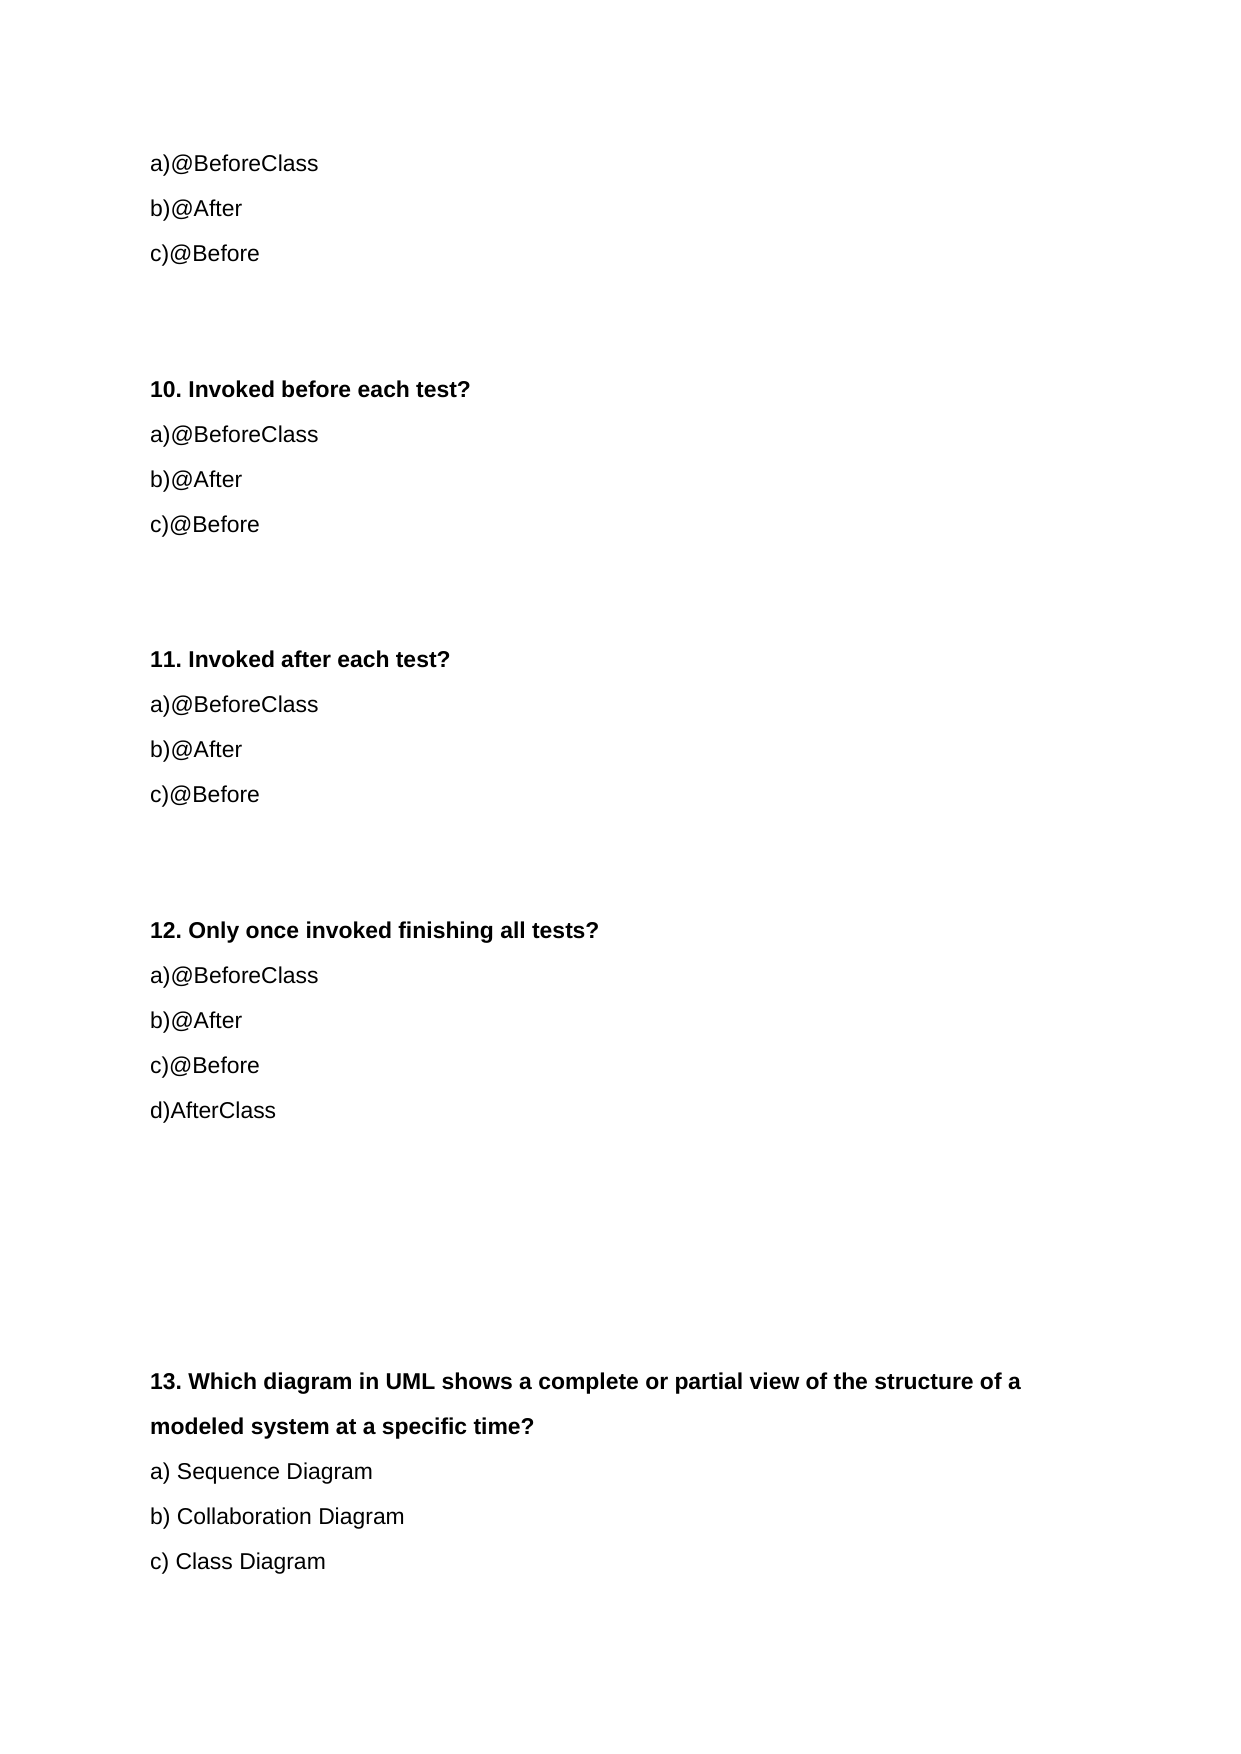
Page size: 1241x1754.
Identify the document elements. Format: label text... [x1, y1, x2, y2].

text c)@Before [150, 240, 1090, 267]
text b)@After [150, 1007, 1090, 1033]
text b) Collaboration Diagram [150, 1503, 1090, 1529]
text a)@BeforeClass [150, 150, 1090, 176]
text 10. Invoked before each test? [150, 376, 1090, 402]
text d)AfterClass [150, 1097, 1090, 1123]
text a)@BeforeClass [150, 421, 1090, 447]
text a)@BeforeClass [150, 962, 1090, 988]
text b)@After [150, 466, 1090, 492]
text 13. Which diagram in UML shows a complete or partial view of the structure of a [150, 1368, 1090, 1394]
text 12. Only once invoked finishing all tests? [150, 917, 1090, 943]
text c)@Before [150, 511, 1090, 537]
text c)@Before [150, 1052, 1090, 1078]
text c) Class Diagram [150, 1548, 1090, 1574]
text b)@After [150, 736, 1090, 763]
text a)@BeforeClass [150, 691, 1090, 718]
text b)@After [150, 195, 1090, 221]
text 11. Invoked after each test? [150, 646, 1090, 672]
text a) Sequence Diagram [150, 1458, 1090, 1484]
text c)@Before [150, 781, 1090, 808]
text modeled system at a specific time? [150, 1413, 1090, 1439]
